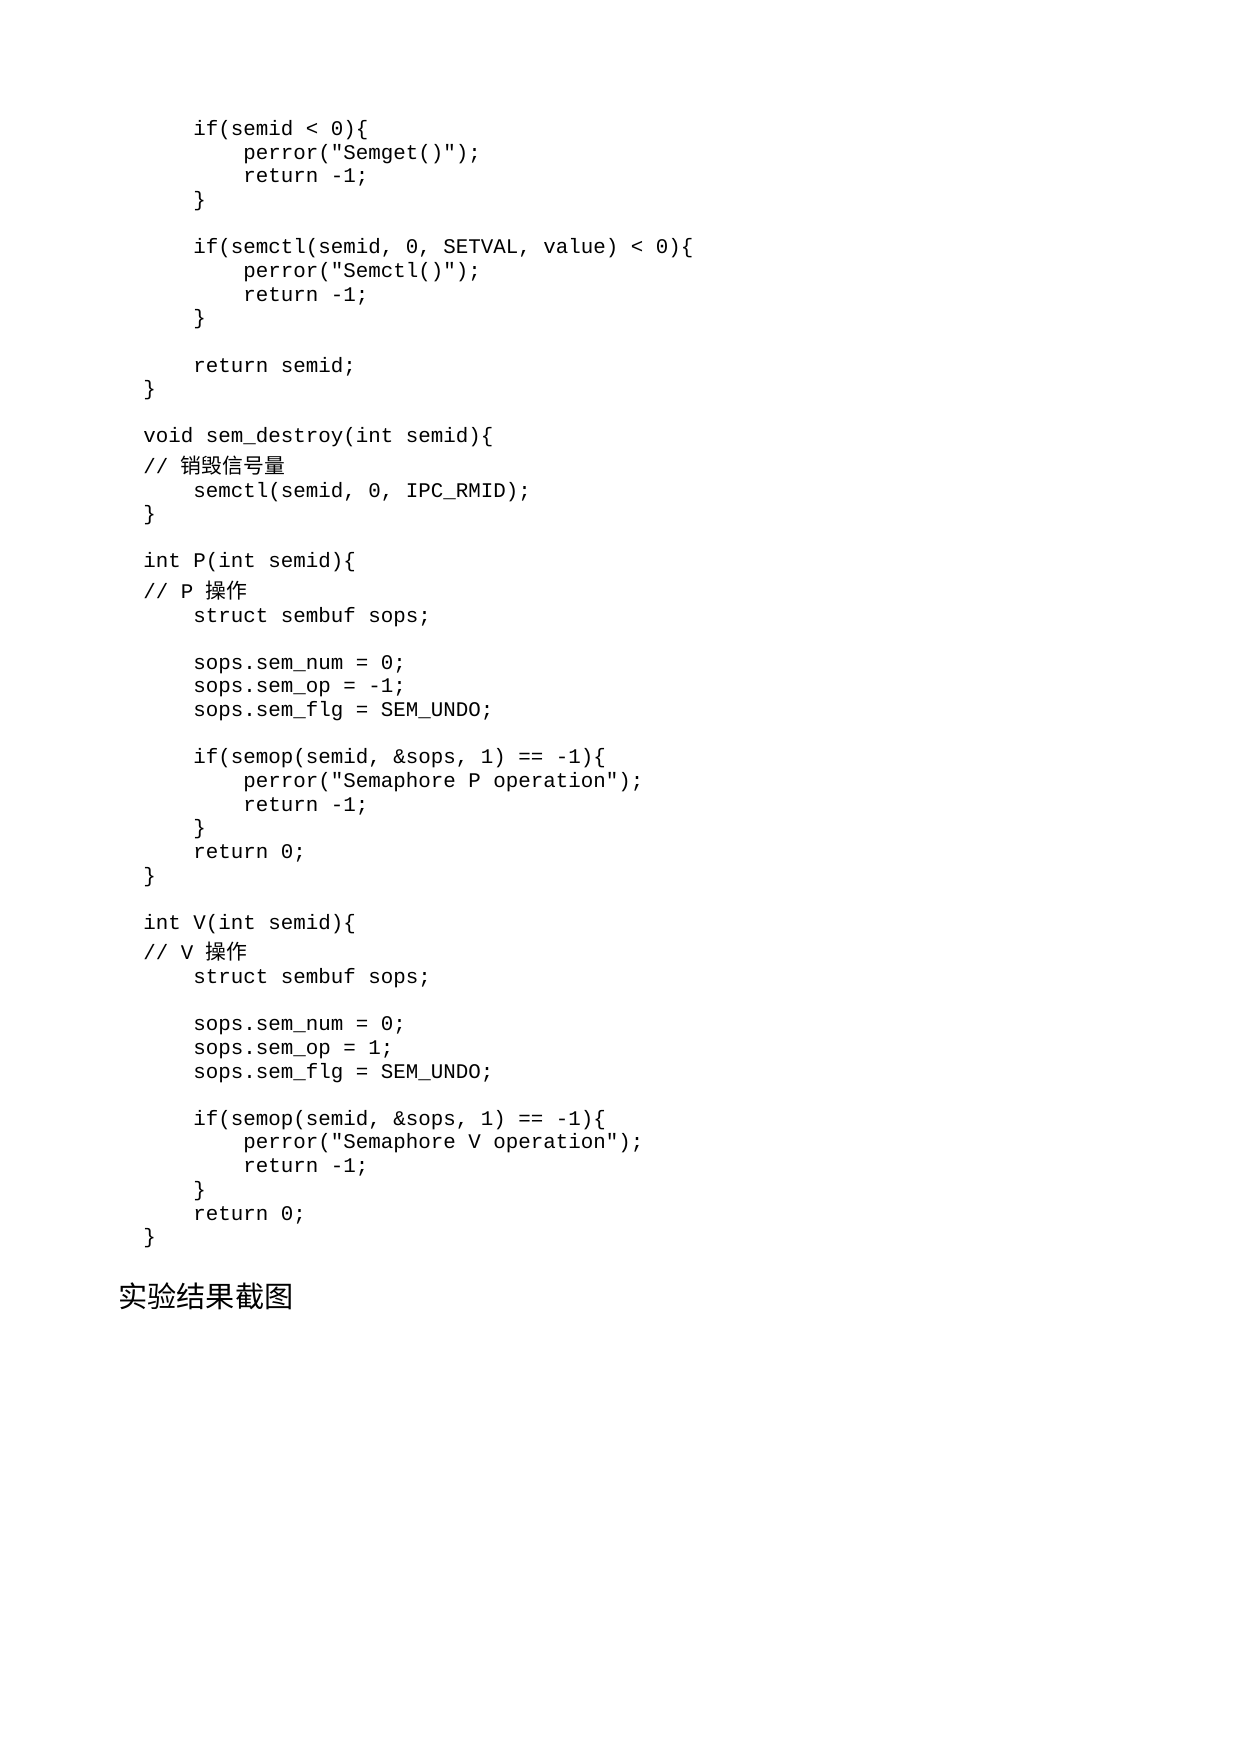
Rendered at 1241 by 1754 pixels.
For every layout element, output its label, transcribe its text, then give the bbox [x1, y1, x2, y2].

text sops.sem_num = 0; [118, 652, 1122, 676]
text return -1; [118, 1155, 1122, 1179]
text } [118, 189, 1122, 213]
text perror("Semctl()"); [118, 260, 1122, 284]
text sops.sem_op = 1; [118, 1037, 1122, 1061]
text return -1; [118, 165, 1122, 189]
text } [118, 1179, 1122, 1202]
text semctl(semid, 0, IPC_RMID); [118, 479, 1122, 503]
text perror("Semaphore P operation"); [118, 770, 1122, 794]
text int P(int semid){ [118, 551, 1122, 574]
text // V 操作 [118, 936, 1122, 966]
text } [118, 307, 1122, 331]
text return -1; [118, 794, 1122, 817]
text // 销毁信号量 [118, 449, 1122, 479]
text // P 操作 [118, 574, 1122, 604]
text void sem_destroy(int semid){ [118, 426, 1122, 449]
text sops.sem_num = 0; [118, 1013, 1122, 1037]
text perror("Semaphore V operation"); [118, 1132, 1122, 1155]
text return -1; [118, 284, 1122, 307]
text return semid; [118, 354, 1122, 378]
text perror("Semget()"); [118, 142, 1122, 165]
text sops.sem_flg = SEM_UNDO; [118, 699, 1122, 723]
text struct sembuf sops; [118, 604, 1122, 628]
text } [118, 503, 1122, 527]
text return 0; [118, 1202, 1122, 1226]
text if(semop(semid, &sops, 1) == -1){ [118, 1108, 1122, 1132]
text if(semop(semid, &sops, 1) == -1){ [118, 746, 1122, 770]
text sops.sem_flg = SEM_UNDO; [118, 1061, 1122, 1084]
text } [118, 865, 1122, 888]
text 实验结果截图 [118, 1273, 1122, 1316]
text sops.sem_op = -1; [118, 676, 1122, 699]
text } [118, 378, 1122, 402]
text }​ [118, 1226, 1122, 1250]
text if(semctl(semid, 0, SETVAL, value) < 0){ [118, 236, 1122, 260]
text struct sembuf sops; [118, 966, 1122, 990]
text } [118, 817, 1122, 841]
text if(semid < 0){ [118, 118, 1122, 142]
text return 0; [118, 841, 1122, 865]
text int V(int semid){ [118, 912, 1122, 936]
